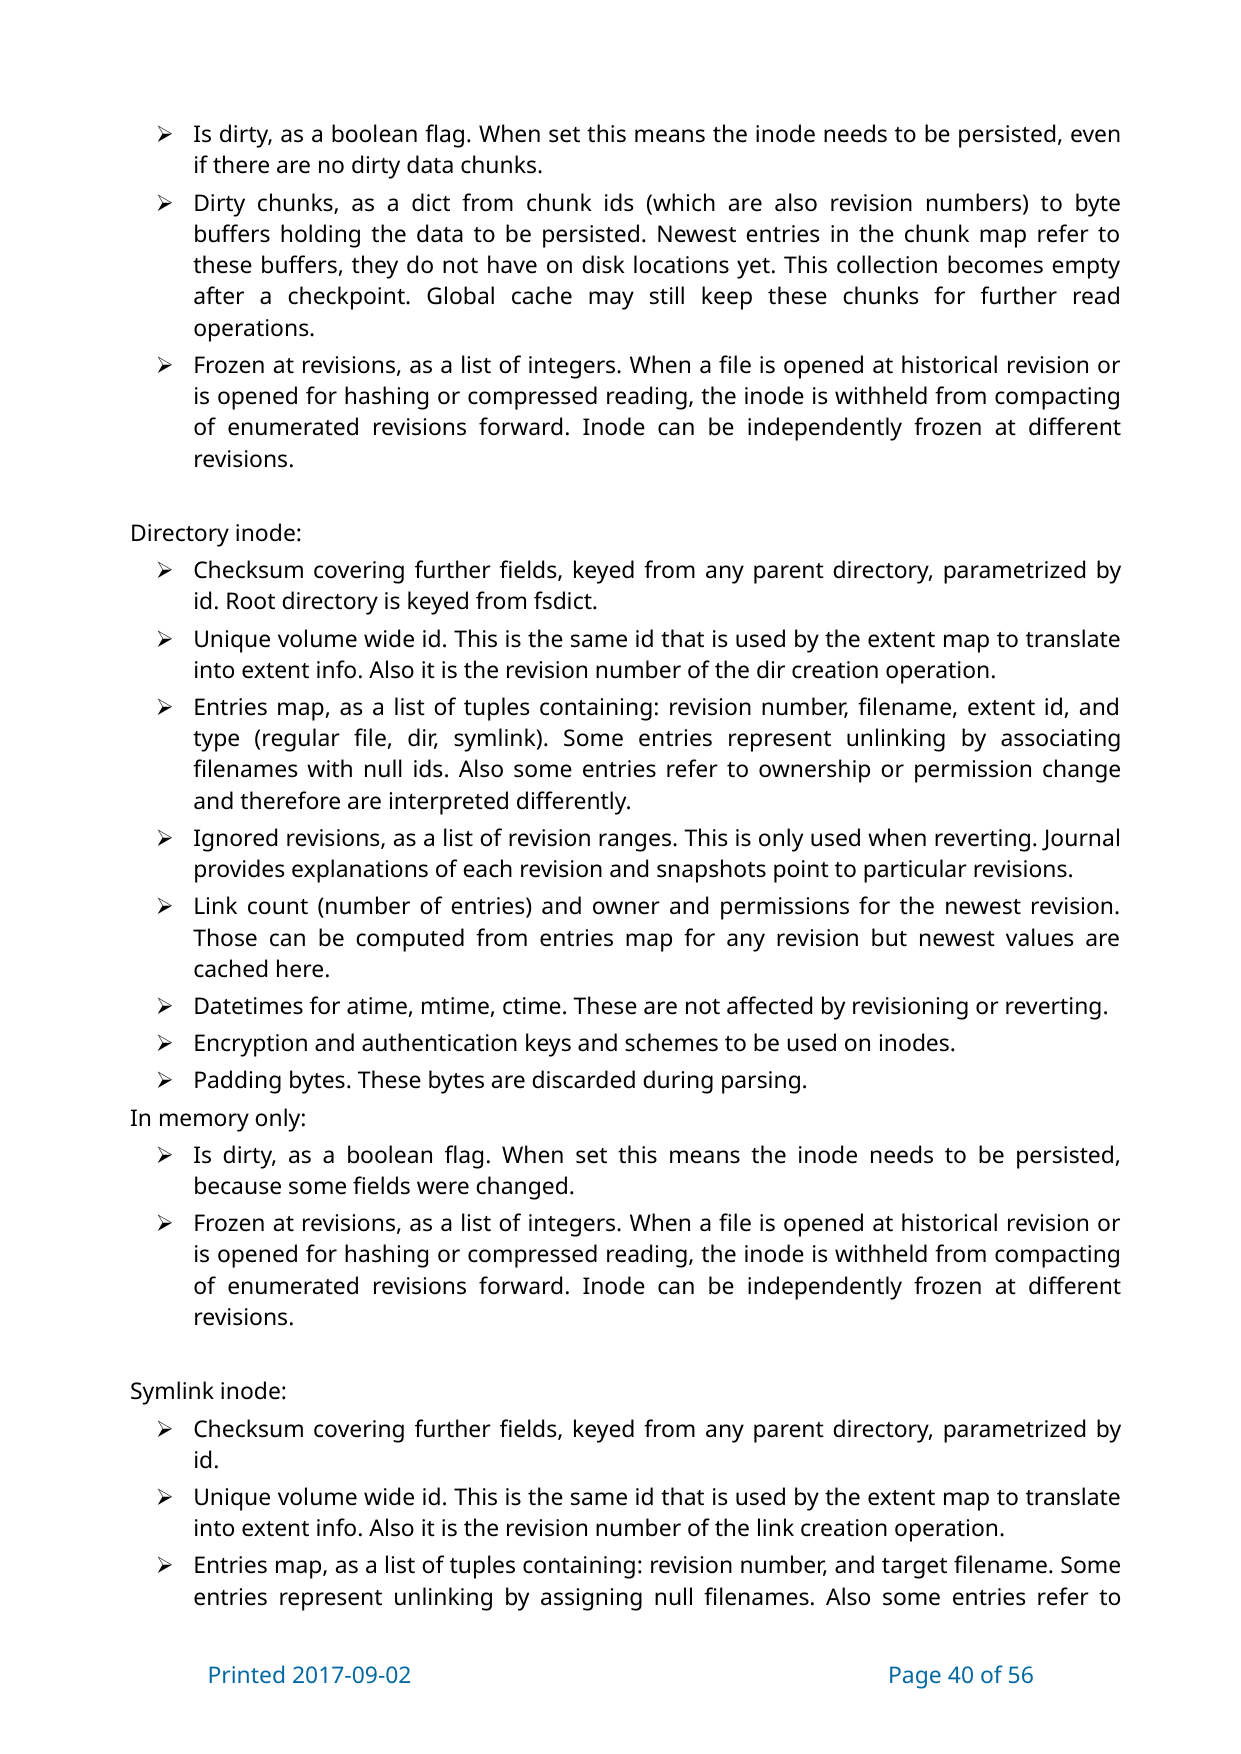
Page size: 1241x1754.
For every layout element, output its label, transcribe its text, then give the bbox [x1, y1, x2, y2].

list Frozen at revisions, as a list of integers. When a file is opened at historical revision or is opened for hashing or compressed reading, the inode is withheld from compacting of enumerated revisions forward. Inode can be independently frozen at different revisions. [156, 1207, 1122, 1332]
list Unique volume wide id. This is the same id that is used by the extent map to translate into extent info. Also it is the revision number of the link creation operation. [156, 1481, 1122, 1543]
list Is dirty, as a boolean flag. When set this means the inode needs to be persisted, because some fields were changed. [156, 1139, 1122, 1201]
list Entries map, as a list of tuples containing: revision number, and target filename. Some entries represent unlinking by assigning null filenames. Also some entries refer to [156, 1549, 1122, 1612]
list Checksum covering further fields, keyed from any parent directory, parametrized by id. [156, 1412, 1122, 1475]
list Frozen at revisions, as a list of integers. When a file is opened at historical revision or is opened for hashing or compressed reading, the inode is withheld from compacting of enumerated revisions forward. Inode can be independently frozen at different revisions. [156, 349, 1122, 474]
text In memory only: [118, 1102, 1122, 1133]
list Is dirty, as a boolean flag. When set this means the inode needs to be persisted, even if there are no dirty data chunks. [156, 118, 1122, 181]
list Dirty chunks, as a dict from chunk ids (which are also revision numbers) to byte buffers holding the data to be persisted. Newest entries in the chunk map refer to these buffers, they do not have on disk locations yet. This collection becomes empty after a checkpoint. Global cache may still keep these chunks for further read operations. [156, 187, 1122, 343]
list Checksum covering further fields, keyed from any parent directory, parametrized by id. Root directory is keyed from fsdict. [156, 554, 1122, 617]
list Ignored revisions, as a list of revision ranges. This is only used when reverting. Journal provides explanations of each revision and snapshots point to particular revisions. [156, 822, 1122, 884]
text Directory inode: [118, 517, 1122, 548]
list Datetimes for atime, mtime, ctime. These are not affected by revisioning or reverting. [156, 990, 1122, 1021]
list Padding bytes. These bytes are discarded during parsing. [156, 1064, 1122, 1096]
list Encryption and authentication keys and schemes to be used on inodes. [156, 1027, 1122, 1058]
text Symlink inode: [118, 1375, 1122, 1407]
list Entries map, as a list of tuples containing: revision number, filename, extent id, and type (regular file, dir, symlink). Some entries represent unlinking by associating filenames with null ids. Also some entries refer to ownership or permission change and therefore are interpreted differently. [156, 691, 1122, 816]
list Link count (number of entries) and owner and permissions for the newest revision. Those can be computed from entries map for any revision but newest values are cached here. [156, 890, 1122, 984]
list Unique volume wide id. This is the same id that is used by the extent map to translate into extent info. Also it is the revision number of the dir creation operation. [156, 622, 1122, 685]
